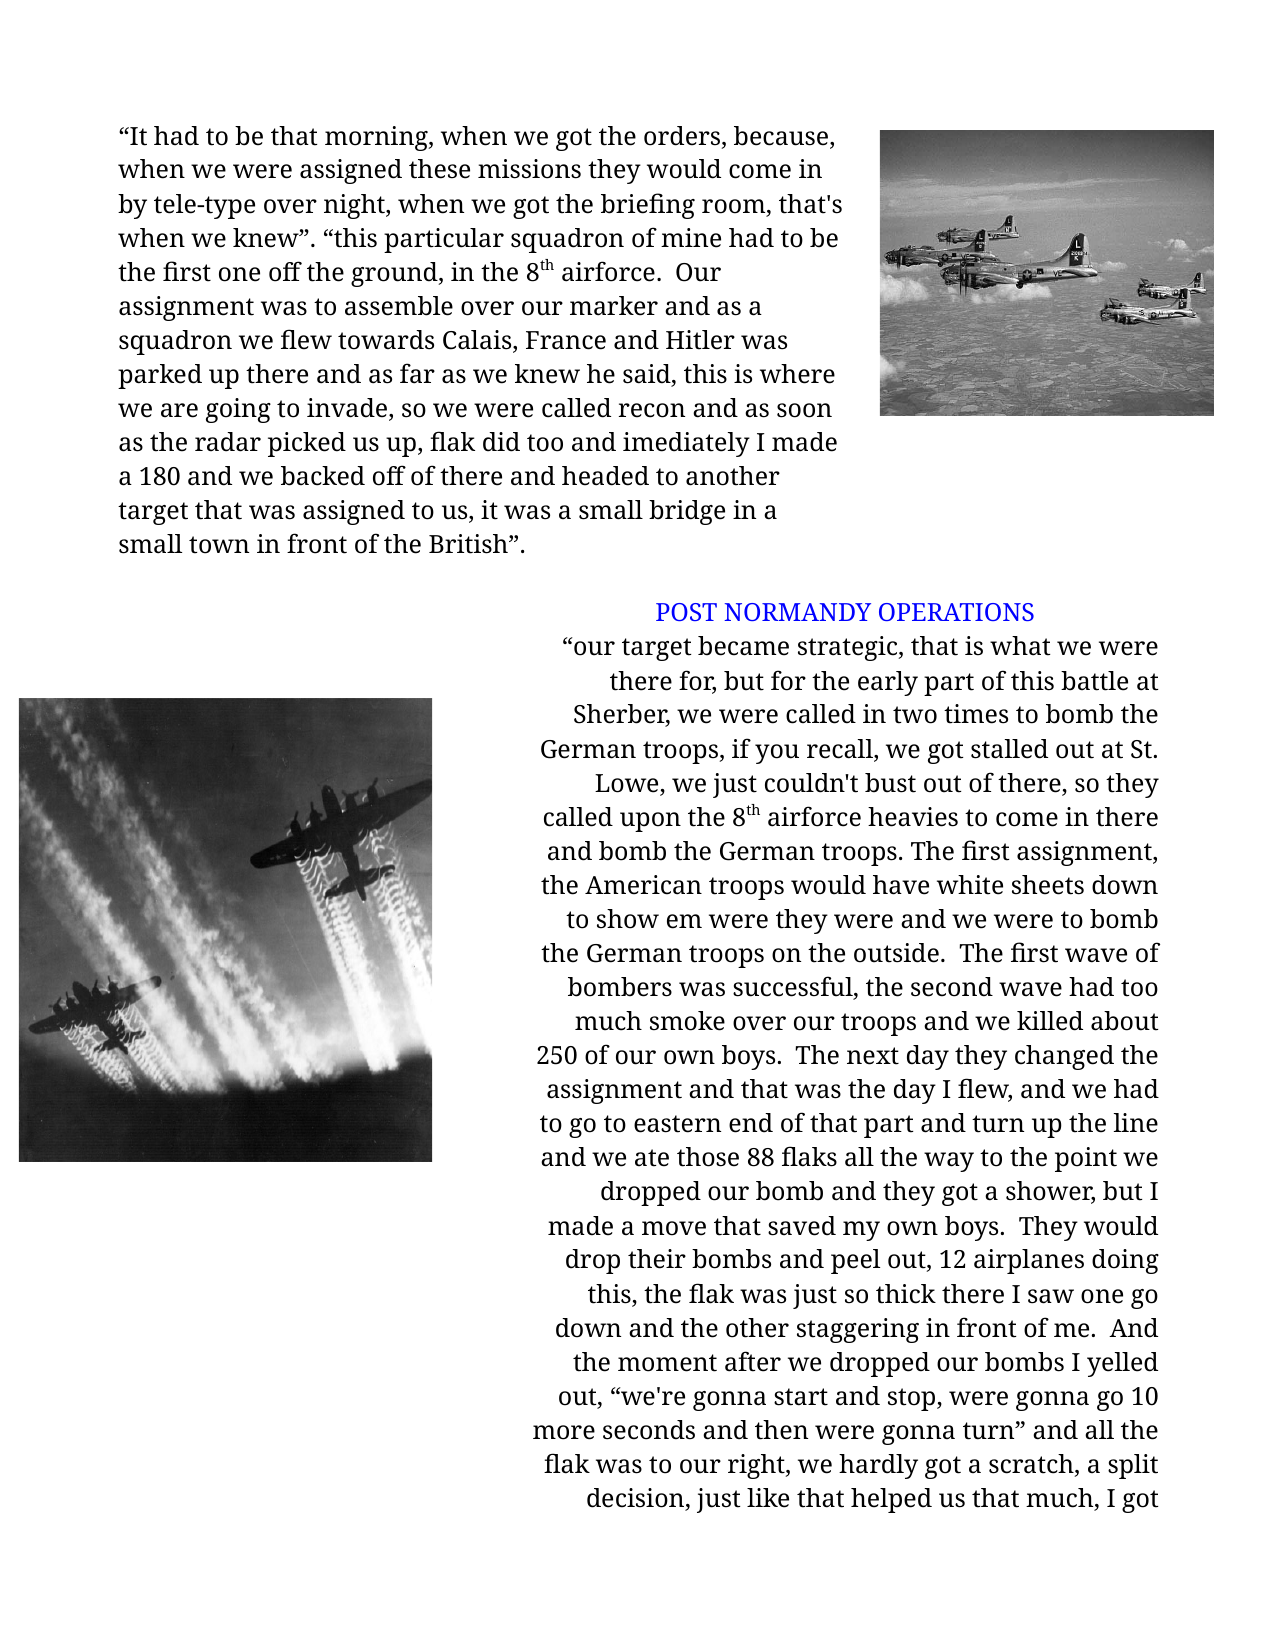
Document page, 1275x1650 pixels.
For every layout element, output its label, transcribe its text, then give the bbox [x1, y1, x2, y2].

text POST NORMANDY OPERATIONS [118, 595, 1035, 629]
text “It had to be that morning, when we got the orders, because, when we were assigned these missions they would come in by tele-type over night, when we got the briefing room, that's when we knew”. “this particular squadron of mine had to be the first one off the ground, in the 8th airforce. Our assignment was to assemble over our marker and as a squadron we flew towards Calais, France and Hitler was parked up there and as far as we knew he said, this is where we are going to invade, so we were called recon and as soon as the radar picked us up, flak did too and imediately I made a 180 and we backed off of there and headed to another target that was assigned to us, it was a small bridge in a small town in front of the British”. [118, 118, 847, 561]
picture [879, 130, 1214, 416]
text “our target became strategic, that is what we were there for, but for the early part of this battle at Sherber, we were called in two times to bomb the German troops, if you recall, we got stalled out at St. Lowe, we just couldn't bust out of there, so they called upon the 8th airforce heavies to come in there and bomb the German troops. The first assignment, the American troops would have white sheets down to show em were they were and we were to bomb the German troops on the outside. The first wave of bombers was successful, the second wave had too much smoke over our troops and we killed about 250 of our own boys. The next day they changed the assignment and that was the day I flew, and we had to go to eastern end of that part and turn up the line and we ate those 88 flaks all the way to the point we dropped our bomb and they got a shower, but I made a move that saved my own boys. They would drop their bombs and peel out, 12 airplanes doing this, the flak was just so thick there I saw one go down and the other staggering in front of me. And the moment after we dropped our bombs I yelled out, “we're gonna start and stop, were gonna go 10 more seconds and then were gonna turn” and all the flak was to our right, we hardly got a scratch, a split decision, just like that helped us that much, I got [529, 629, 1159, 1515]
picture [18, 698, 433, 1162]
